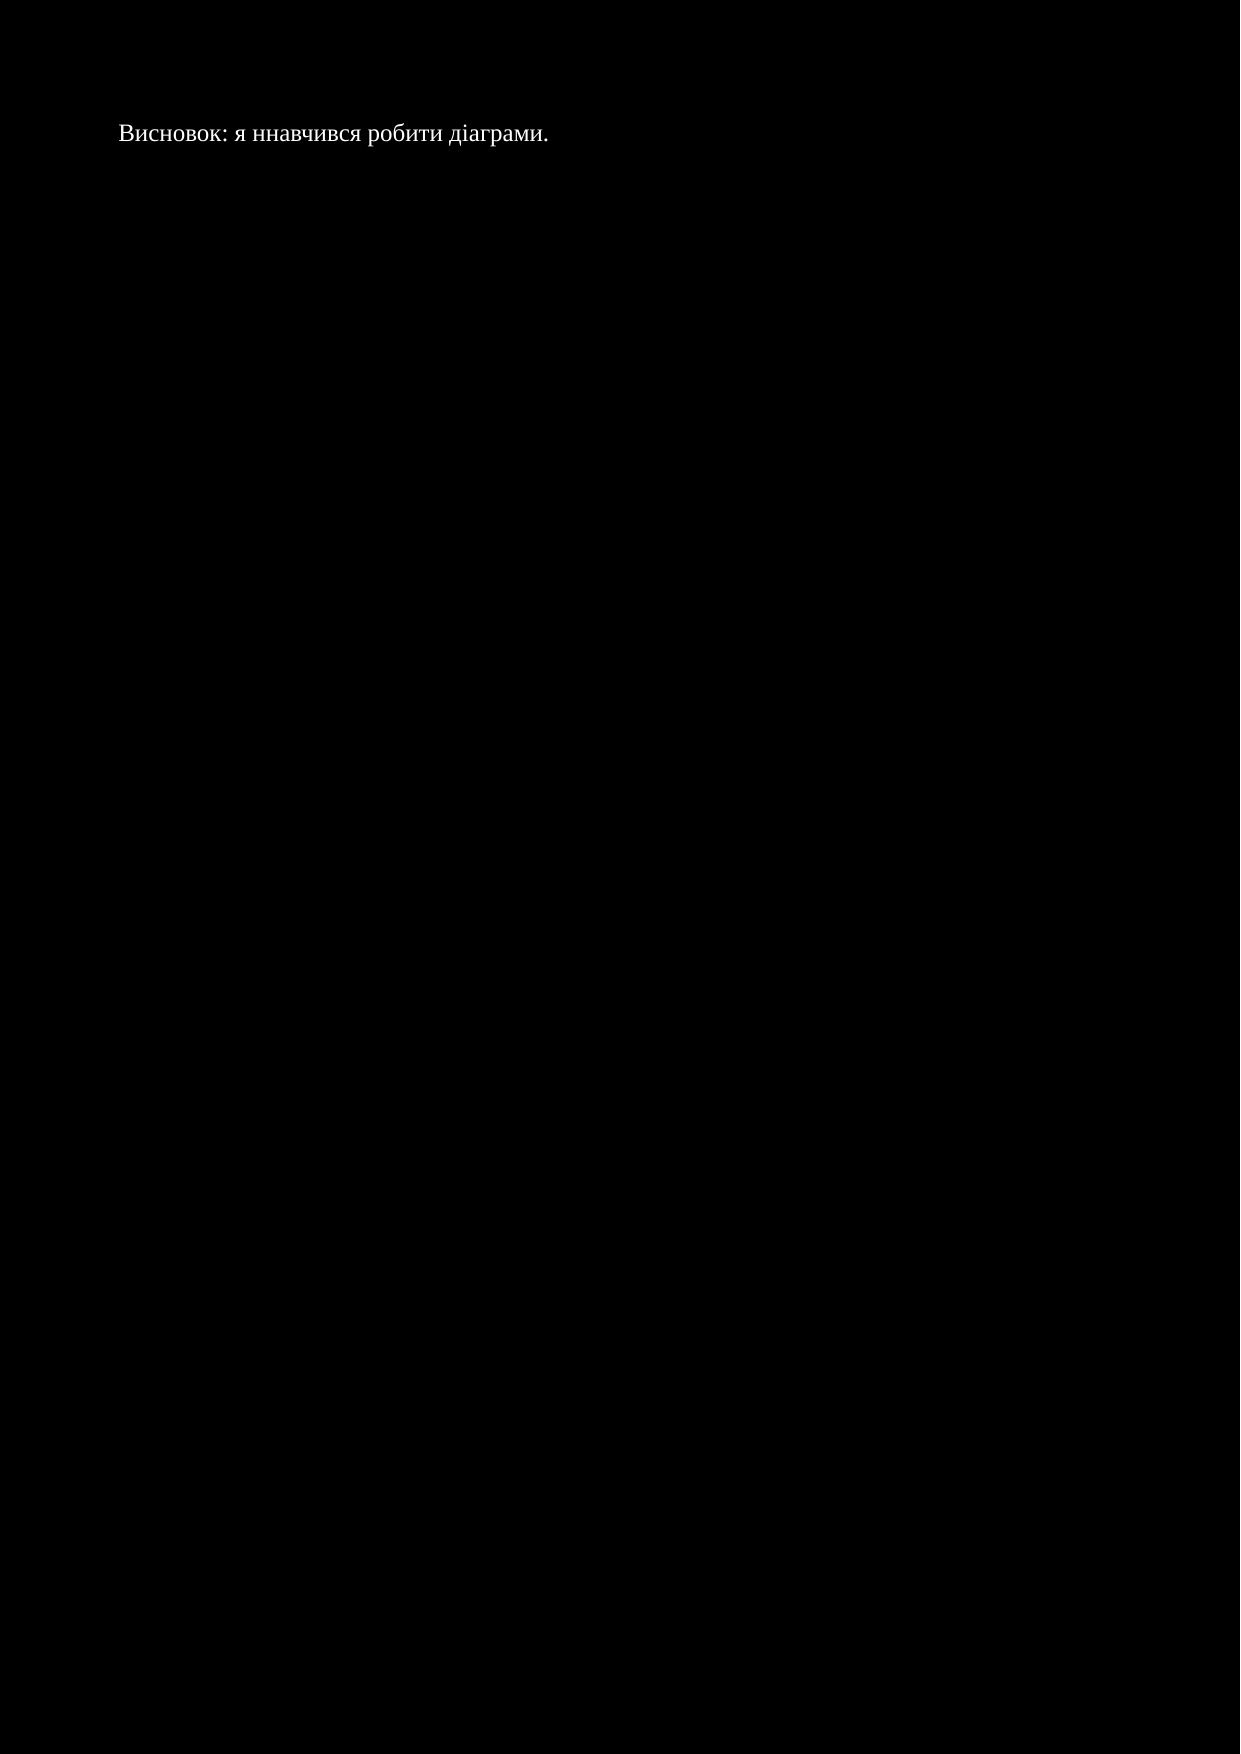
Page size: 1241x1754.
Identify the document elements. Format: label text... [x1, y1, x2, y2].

text Висновок: я ннавчився робити діаграми. [118, 118, 1122, 147]
